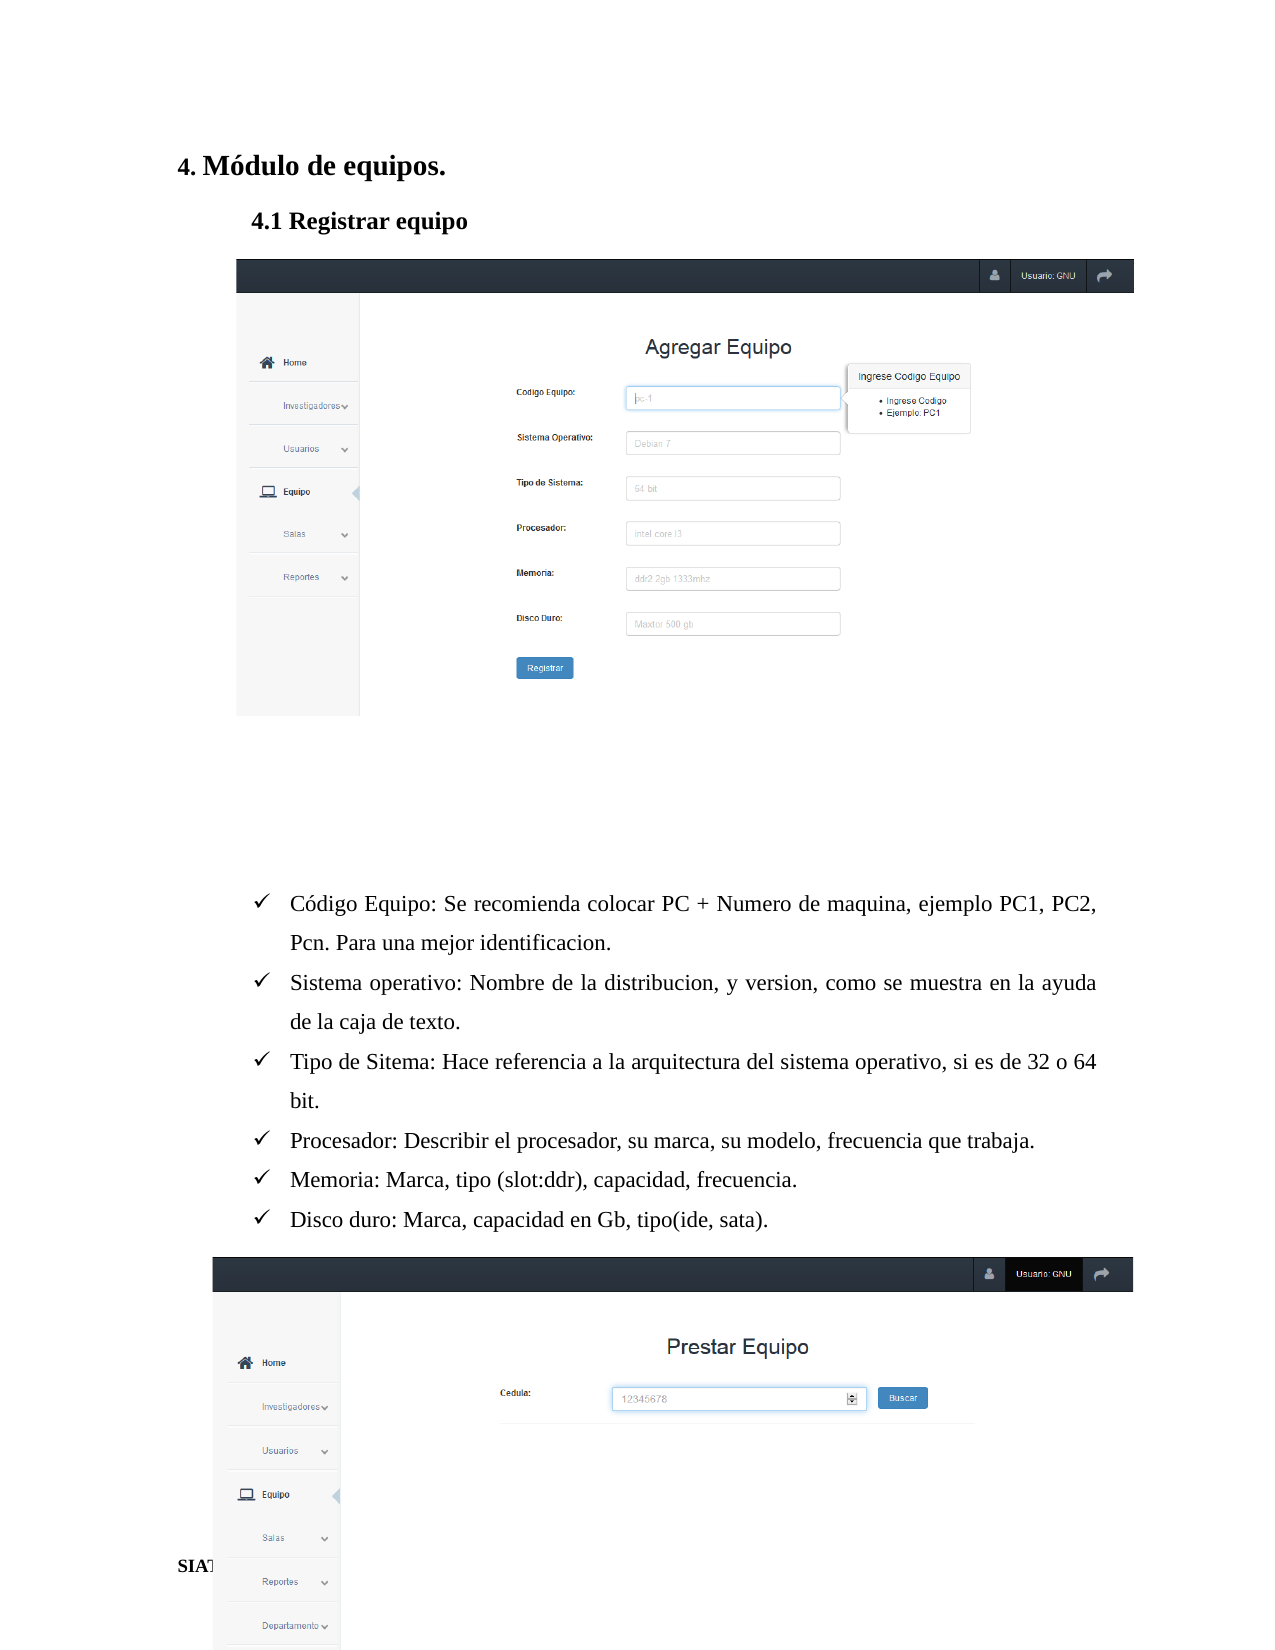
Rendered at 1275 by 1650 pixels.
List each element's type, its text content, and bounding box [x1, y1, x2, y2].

subtitle 4. Módulo de equipos. [177, 148, 1098, 181]
list Disco duro: Marca, capacidad en Gb, tipo(ide, sata). [252, 1206, 1098, 1232]
list Código Equipo: Se recomienda colocar PC + Numero de maquina, ejemplo PC1, PC2, Pcn. Para una mejor identificacion. [252, 890, 1098, 956]
picture [212, 1257, 1134, 1650]
list Tipo de Sitema: Hace referencia a la arquitectura del sistema operativo, si es de 32 o 64 bit. [252, 1048, 1098, 1114]
subtitle 4.2 Prestar equipo [177, 1353, 212, 1382]
list Sistema operativo: Nombre de la distribucion, y version, como se muestra en la ayuda de la caja de texto. [252, 969, 1098, 1035]
list Procesador: Describir el procesador, su marca, su modelo, frecuencia que trabaja. [252, 1127, 1098, 1153]
list Memoria: Marca, tipo (slot:ddr), capacidad, frecuencia. [252, 1166, 1098, 1193]
picture [236, 259, 1134, 716]
subtitle 4.1 Registrar equipo [177, 206, 1098, 235]
